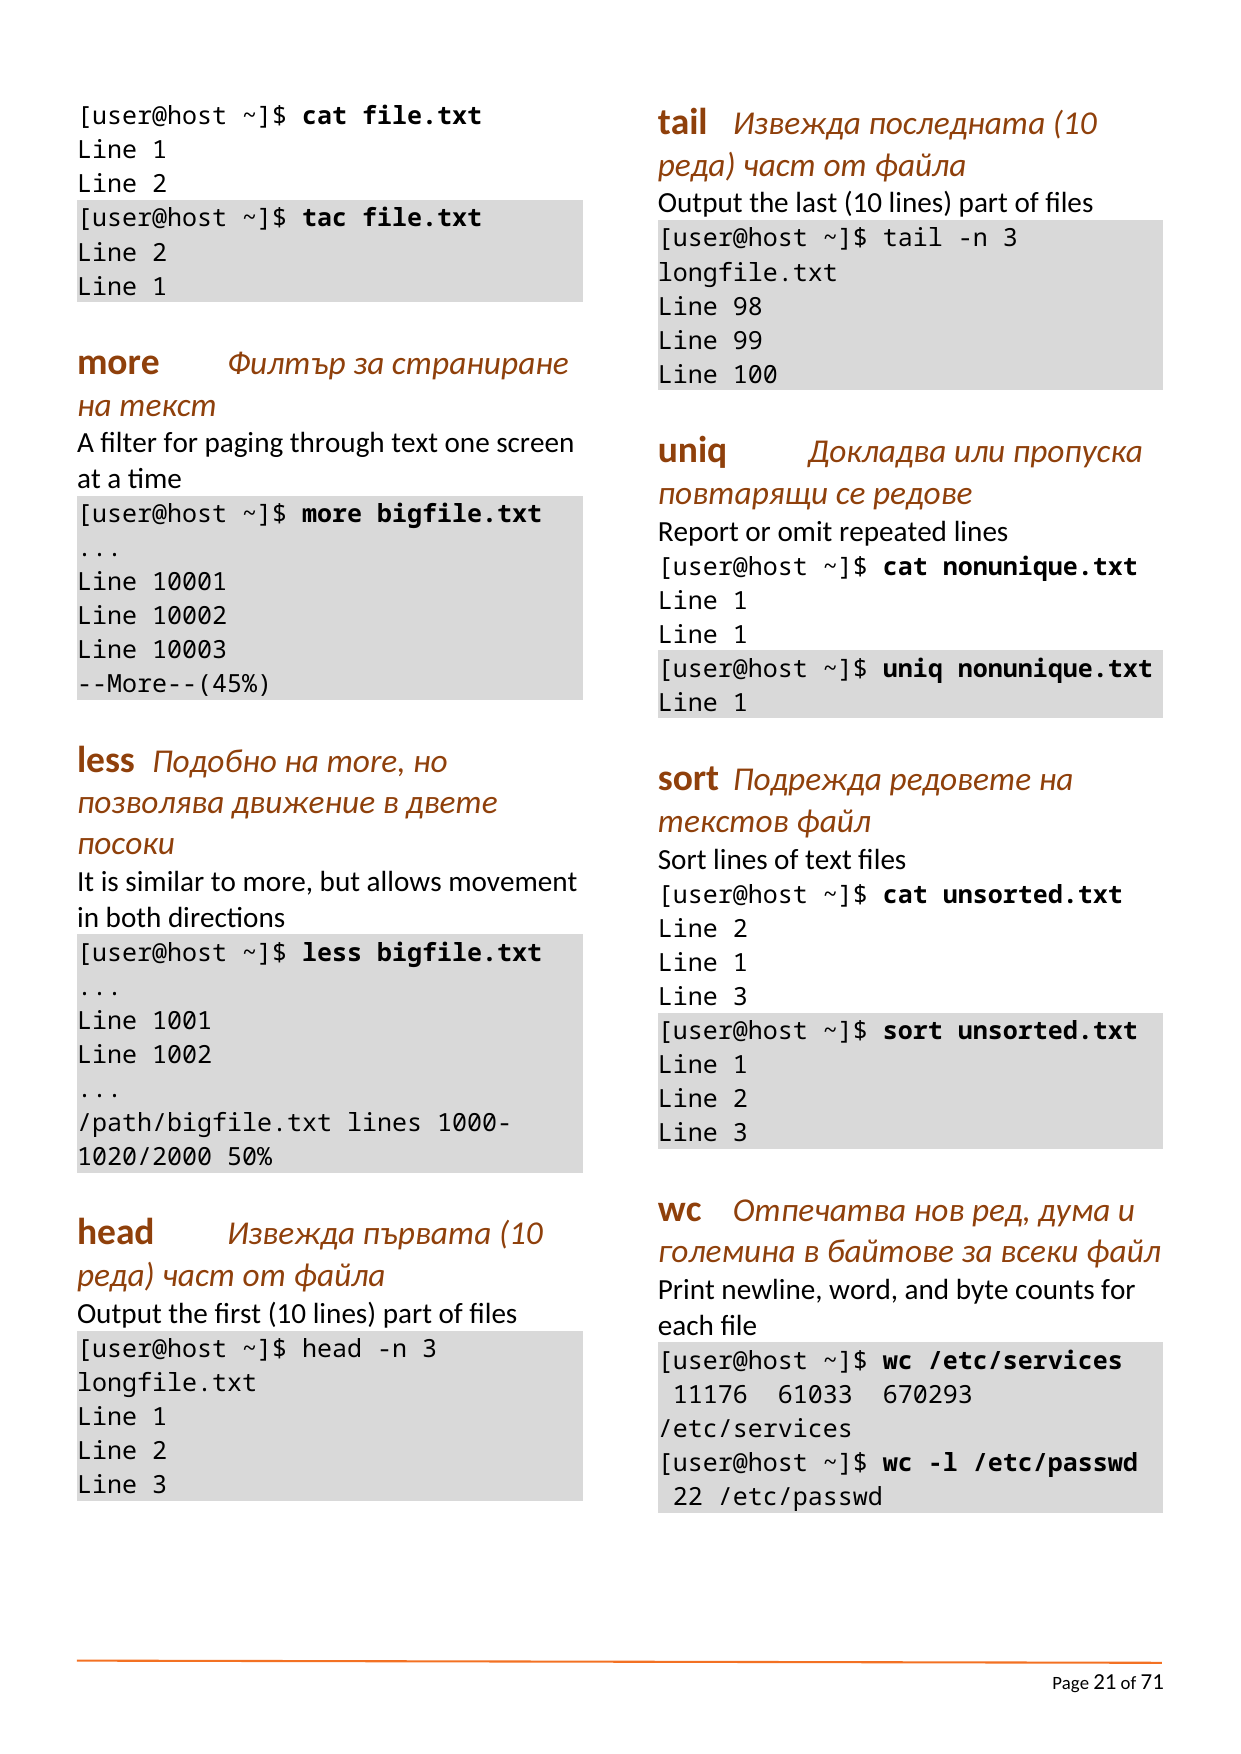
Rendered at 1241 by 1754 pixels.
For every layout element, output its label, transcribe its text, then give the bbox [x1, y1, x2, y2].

text [user@host ~]$ wc /etc/services [658, 1342, 1163, 1376]
text 22 /etc/passwd [658, 1478, 1163, 1513]
text Line 10003 [77, 632, 583, 666]
text [user@host ~]$ tail -n 3 longfile.txt [658, 220, 1163, 288]
text Line 1 [658, 582, 1163, 616]
text [user@host ~]$ wc -l /etc/passwd [658, 1444, 1163, 1478]
text --More--(45%) [77, 666, 583, 700]
text A filter for paging through text one screen at a time [77, 424, 583, 496]
text Line 2 [77, 166, 583, 200]
text Report or omit repeated lines [658, 513, 1163, 548]
text [user@host ~]$ cat nonunique.txt [658, 548, 1163, 582]
text [user@host ~]$ more bigfile.txt [77, 496, 583, 530]
text Line 1 [658, 944, 1163, 978]
text [user@host ~]$ cat file.txt [77, 98, 583, 132]
text Print newline, word, and byte counts for each file [658, 1271, 1163, 1342]
subtitle wc Отпечатва нов ред, дума и големина в байтове за всеки файл [658, 1184, 1163, 1271]
subtitle uniq Докладва или пропуска повтарящи се редове [658, 426, 1163, 513]
text Sort lines of text files [658, 841, 1163, 876]
subtitle tail Извежда последната (10 реда) част от файла [658, 98, 1163, 184]
text Line 2 [658, 910, 1163, 944]
text It is similar to more, but allows movement in both directions [77, 863, 583, 934]
text Line 1 [658, 684, 1163, 718]
subtitle head Извежда първата (10 реда) част от файла [77, 1208, 583, 1295]
text Line 10001 [77, 564, 583, 598]
text ... [77, 968, 583, 1002]
text Line 1001 [77, 1002, 583, 1036]
text 11176 61033 670293 /etc/services [658, 1376, 1163, 1444]
text /path/bigfile.txt lines 1000-1020/2000 50% [77, 1104, 583, 1173]
subtitle sort Подрежда редовете на текстов файл [658, 754, 1163, 841]
text Output the last (10 lines) part of files [658, 184, 1163, 220]
text Line 1 [77, 268, 583, 302]
text Line 3 [658, 1115, 1163, 1149]
text Line 99 [658, 322, 1163, 356]
text Line 2 [658, 1081, 1163, 1115]
text Line 1 [658, 1047, 1163, 1081]
text Line 2 [77, 1433, 583, 1467]
text [user@host ~]$ tac file.txt [77, 200, 583, 234]
text [user@host ~]$ cat unsorted.txt [658, 876, 1163, 910]
text Line 2 [77, 234, 583, 268]
subtitle less Подобно на more, но позволява движение в двете посоки [77, 736, 583, 863]
text Line 98 [658, 288, 1163, 322]
subtitle more Филтър за страниране на текст [77, 338, 583, 424]
text Line 3 [77, 1467, 583, 1501]
text [user@host ~]$ sort unsorted.txt [658, 1013, 1163, 1047]
text Line 1 [658, 616, 1163, 650]
text [user@host ~]$ less bigfile.txt [77, 934, 583, 968]
text Line 1002 [77, 1036, 583, 1071]
text Line 1 [77, 132, 583, 166]
text Line 3 [658, 978, 1163, 1013]
text Line 100 [658, 356, 1163, 390]
text [user@host ~]$ head -n 3 longfile.txt [77, 1331, 583, 1399]
text Line 1 [77, 1399, 583, 1433]
text ... [77, 530, 583, 564]
text [user@host ~]$ uniq nonunique.txt [658, 650, 1163, 684]
text Output the first (10 lines) part of files [77, 1295, 583, 1331]
text Line 10002 [77, 598, 583, 632]
text ... [77, 1071, 583, 1104]
